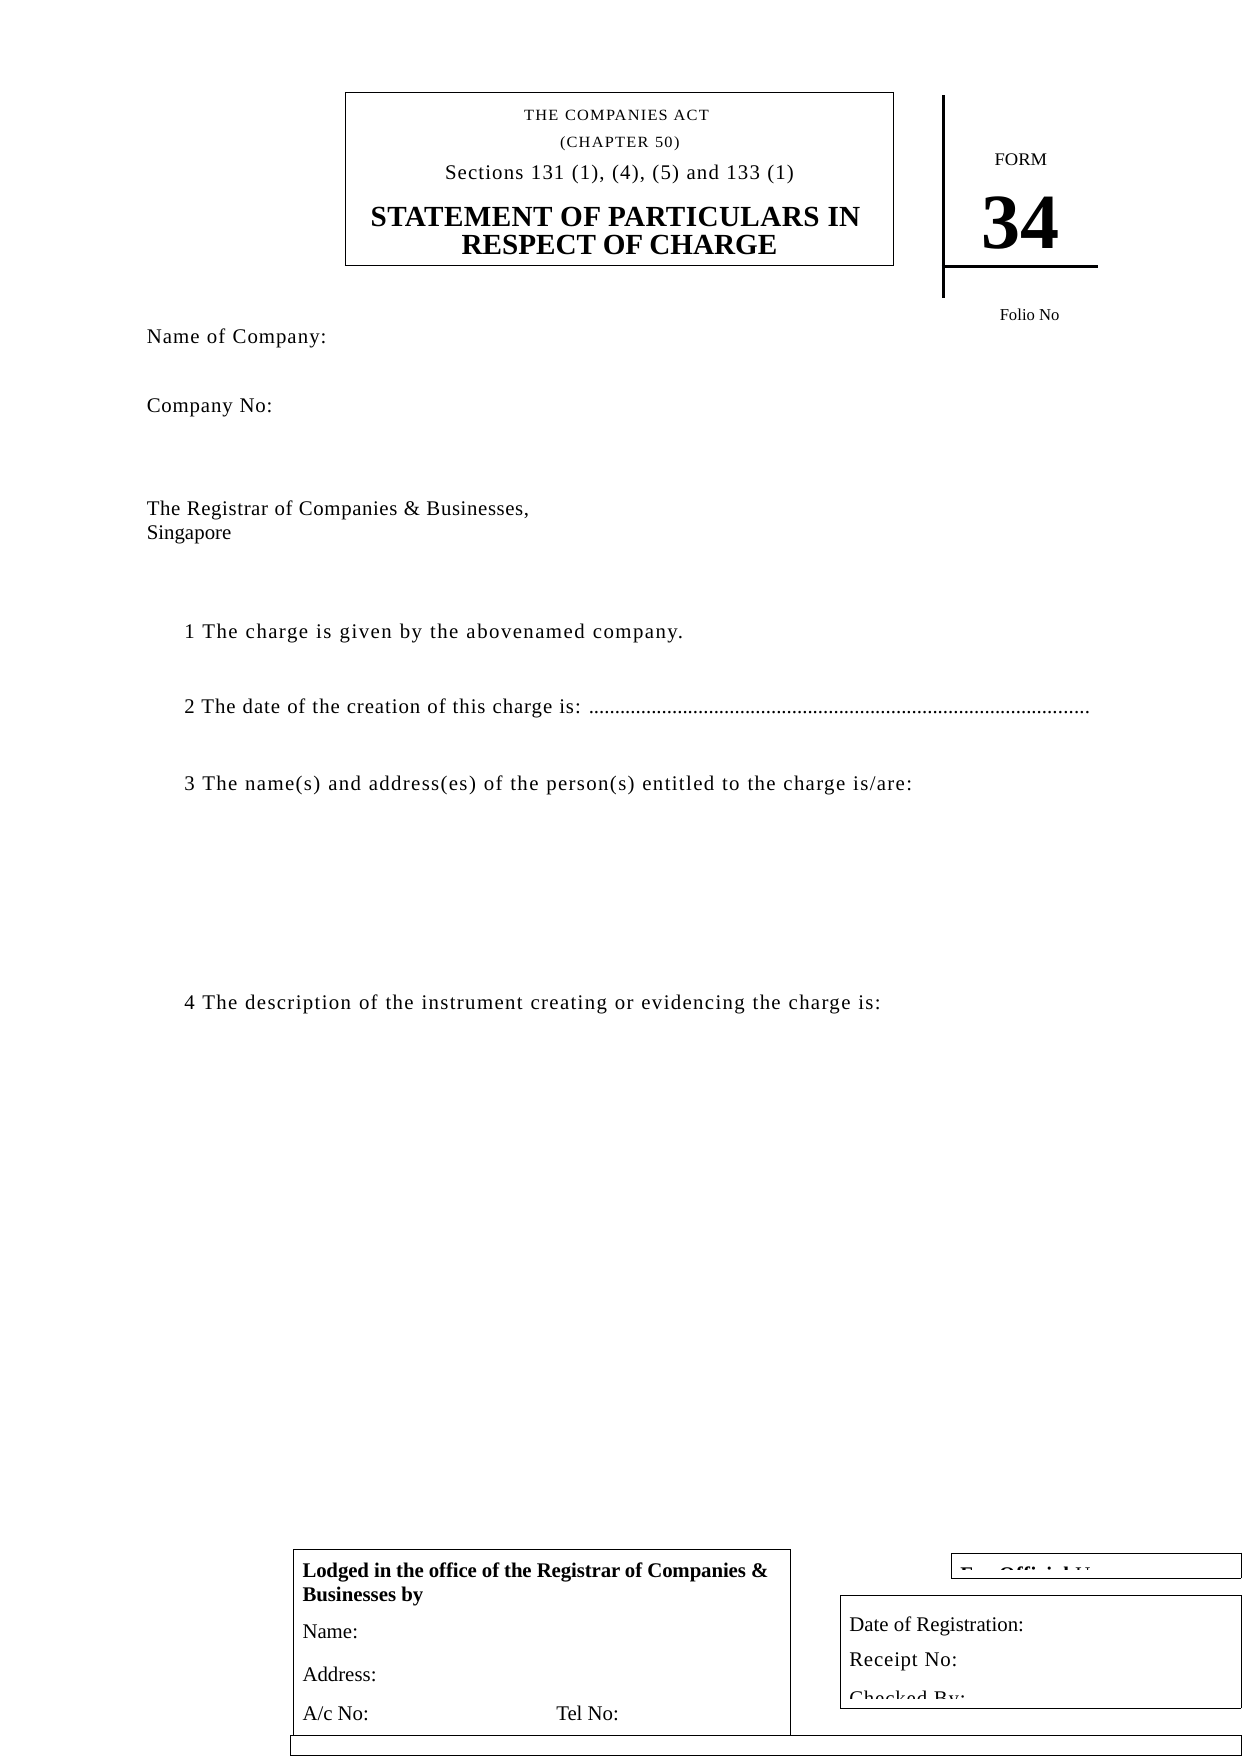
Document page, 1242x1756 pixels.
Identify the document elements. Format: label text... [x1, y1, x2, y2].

text Name of Company: [147, 324, 1104, 348]
table_cell [894, 265, 942, 297]
table_cell [945, 268, 1098, 297]
table_cell FORM 34 [945, 95, 1098, 265]
text Date of Registration: Receipt No: [849, 1604, 1030, 1673]
text 2 The date of the creation of this charge is: [184, 694, 1104, 718]
text Lodged in the office of the Registrar of Companies & Businesses by [302, 1558, 781, 1606]
table_cell THE COMPANIES ACT (CHAPTER 50) Sections 131 (1), (4), (5) and 133 (1) STATEMENT OF PARTICULARS IN RESPECT OF CHARGE [346, 95, 893, 265]
text 1 The charge is given by the abovenamed company. [184, 619, 1104, 643]
text The Registrar of Companies & Businesses, Singapore [147, 496, 557, 544]
table_cell [345, 266, 893, 297]
text 3 The name(s) and address(es) of the person(s) entitled to the charge is/are: [184, 771, 1104, 795]
text Address: [302, 1662, 781, 1686]
table_cell [894, 95, 942, 265]
text Name: [302, 1619, 781, 1643]
text Checked By: [849, 1686, 1232, 1699]
text Company No: [147, 393, 1104, 417]
text 4 The description of the instrument creating or evidencing the charge is: [184, 990, 1104, 1014]
text A/c No: Tel No: [302, 1701, 781, 1725]
text For Official Use [960, 1562, 1232, 1569]
text Folio No [147, 305, 1059, 324]
